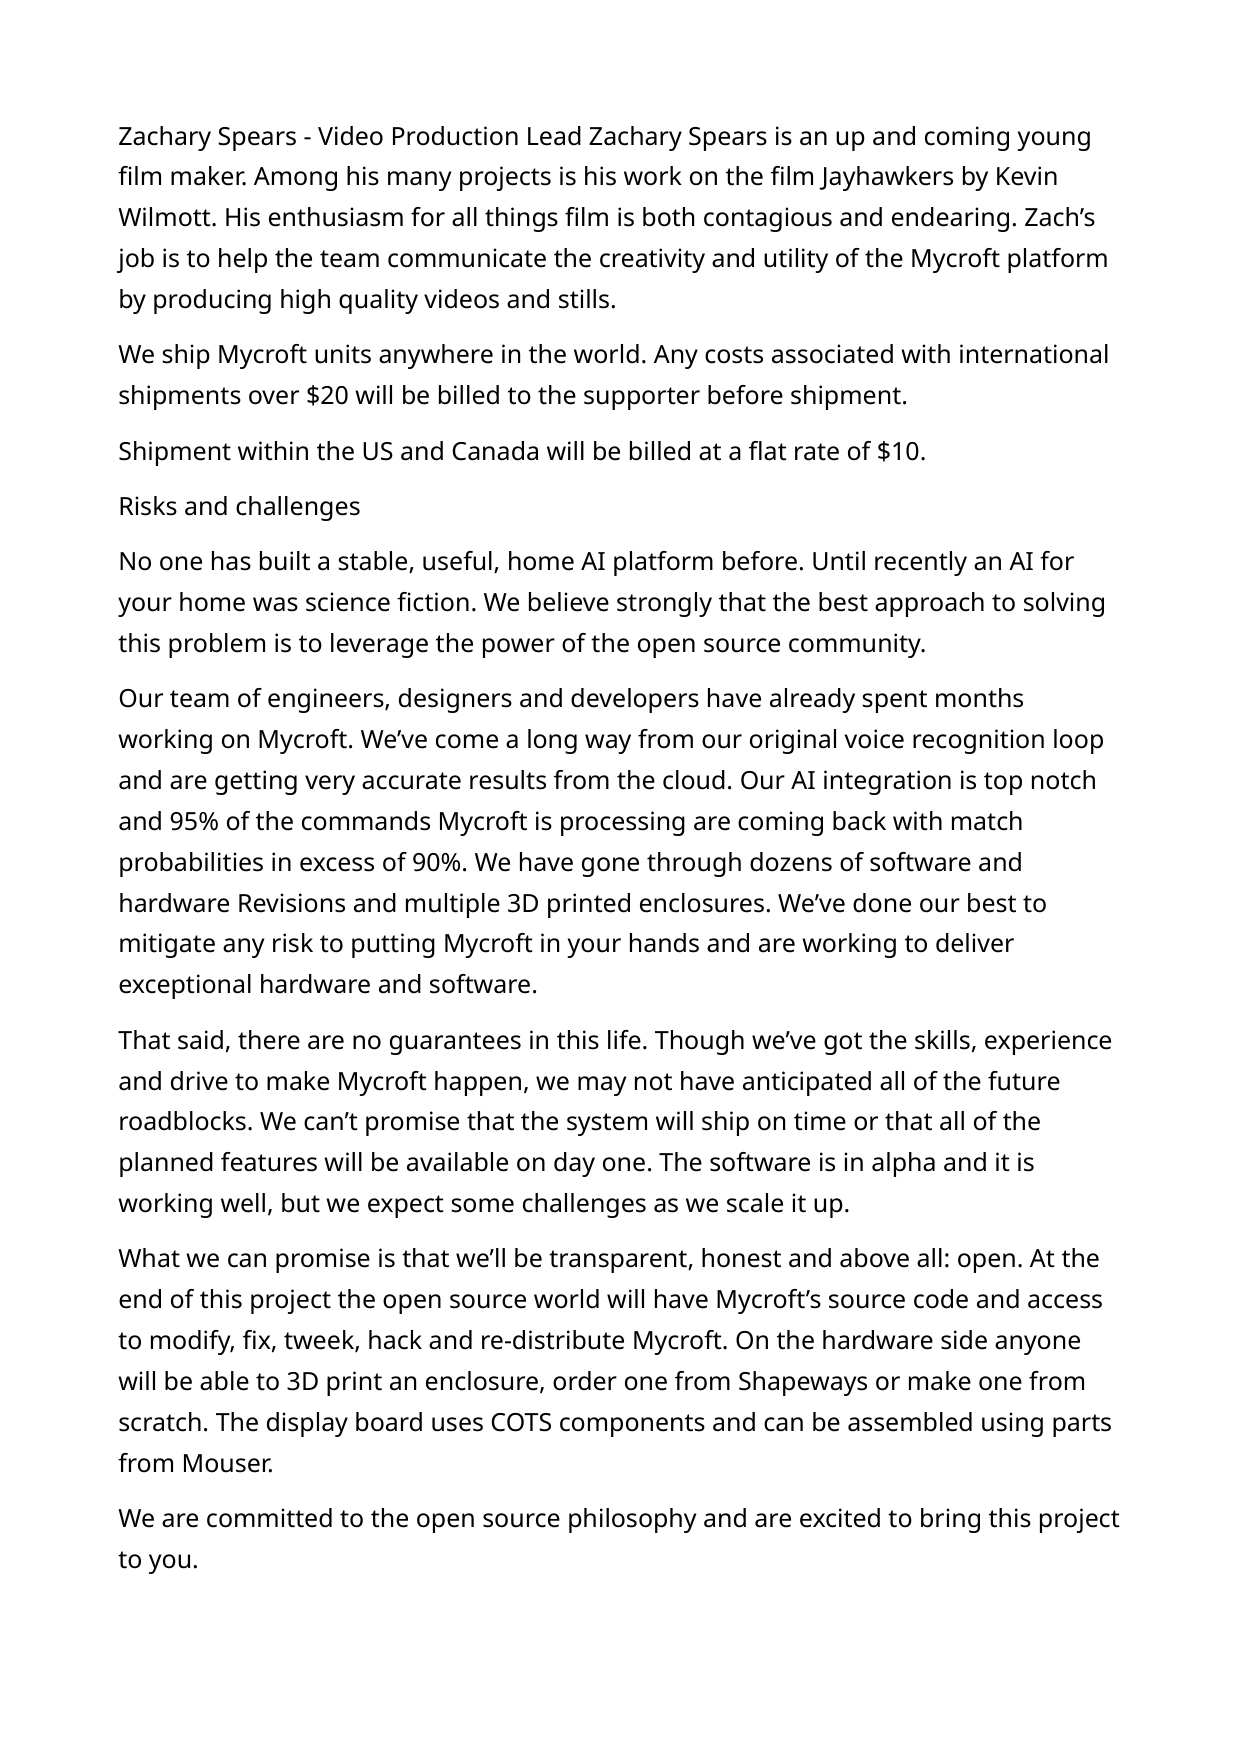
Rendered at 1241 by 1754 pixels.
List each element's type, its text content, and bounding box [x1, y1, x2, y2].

text Zachary Spears - Video Production Lead Zachary Spears is an up and coming young film maker. Among his many projects is his work on the film Jayhawkers by Kevin Wilmott. His enthusiasm for all things film is both contagious and endearing. Zach’s job is to help the team communicate the creativity and utility of the Mycroft platform by producing high quality videos and stills. [118, 118, 1122, 316]
text Shipment within the US and Canada will be billed at a flat rate of $10. [118, 433, 1122, 467]
text We ship Mycroft units anywhere in the world. Any costs associated with international shipments over $20 will be billed to the supporter before shipment. [118, 337, 1122, 412]
text That said, there are no guarantees in this life. Though we’ve got the skills, experience and drive to make Mycroft happen, we may not have anticipated all of the future roadblocks. We can’t promise that the system will ship on time or that all of the planned features will be available on day one. The software is in alpha and it is working well, but we expect some challenges as we scale it up. [118, 1022, 1122, 1220]
text No one has built a stable, useful, home AI platform before. Until recently an AI for your home was science fiction. We believe strongly that the best approach to solving this problem is to leverage the power of the open source community. [118, 544, 1122, 660]
text Our team of engineers, designers and developers have already spent months working on Mycroft. We’ve come a long way from our original voice recognition loop and are getting very accurate results from the cloud. Our AI integration is top notch and 95% of the commands Mycroft is processing are coming back with match probabilities in excess of 90%. We have gone through dozens of software and hardware Revisions and multiple 3D printed enclosures. We’ve done our best to mitigate any risk to putting Mycroft in your hands and are working to deliver exceptional hardware and software. [118, 681, 1122, 1001]
text We are committed to the open source philosophy and are excited to bring this project to you. [118, 1501, 1122, 1576]
text Risks and challenges [118, 488, 1122, 523]
text What we can promise is that we’ll be transparent, honest and above all: open. At the end of this project the open source world will have Mycroft’s source code and access to modify, fix, tweek, hack and re-distribute Mycroft. On the hardware side anyone will be able to 3D print an enclosure, order one from Shapeways or make one from scratch. The display board uses COTS components and can be assembled using parts from Mouser. [118, 1241, 1122, 1479]
